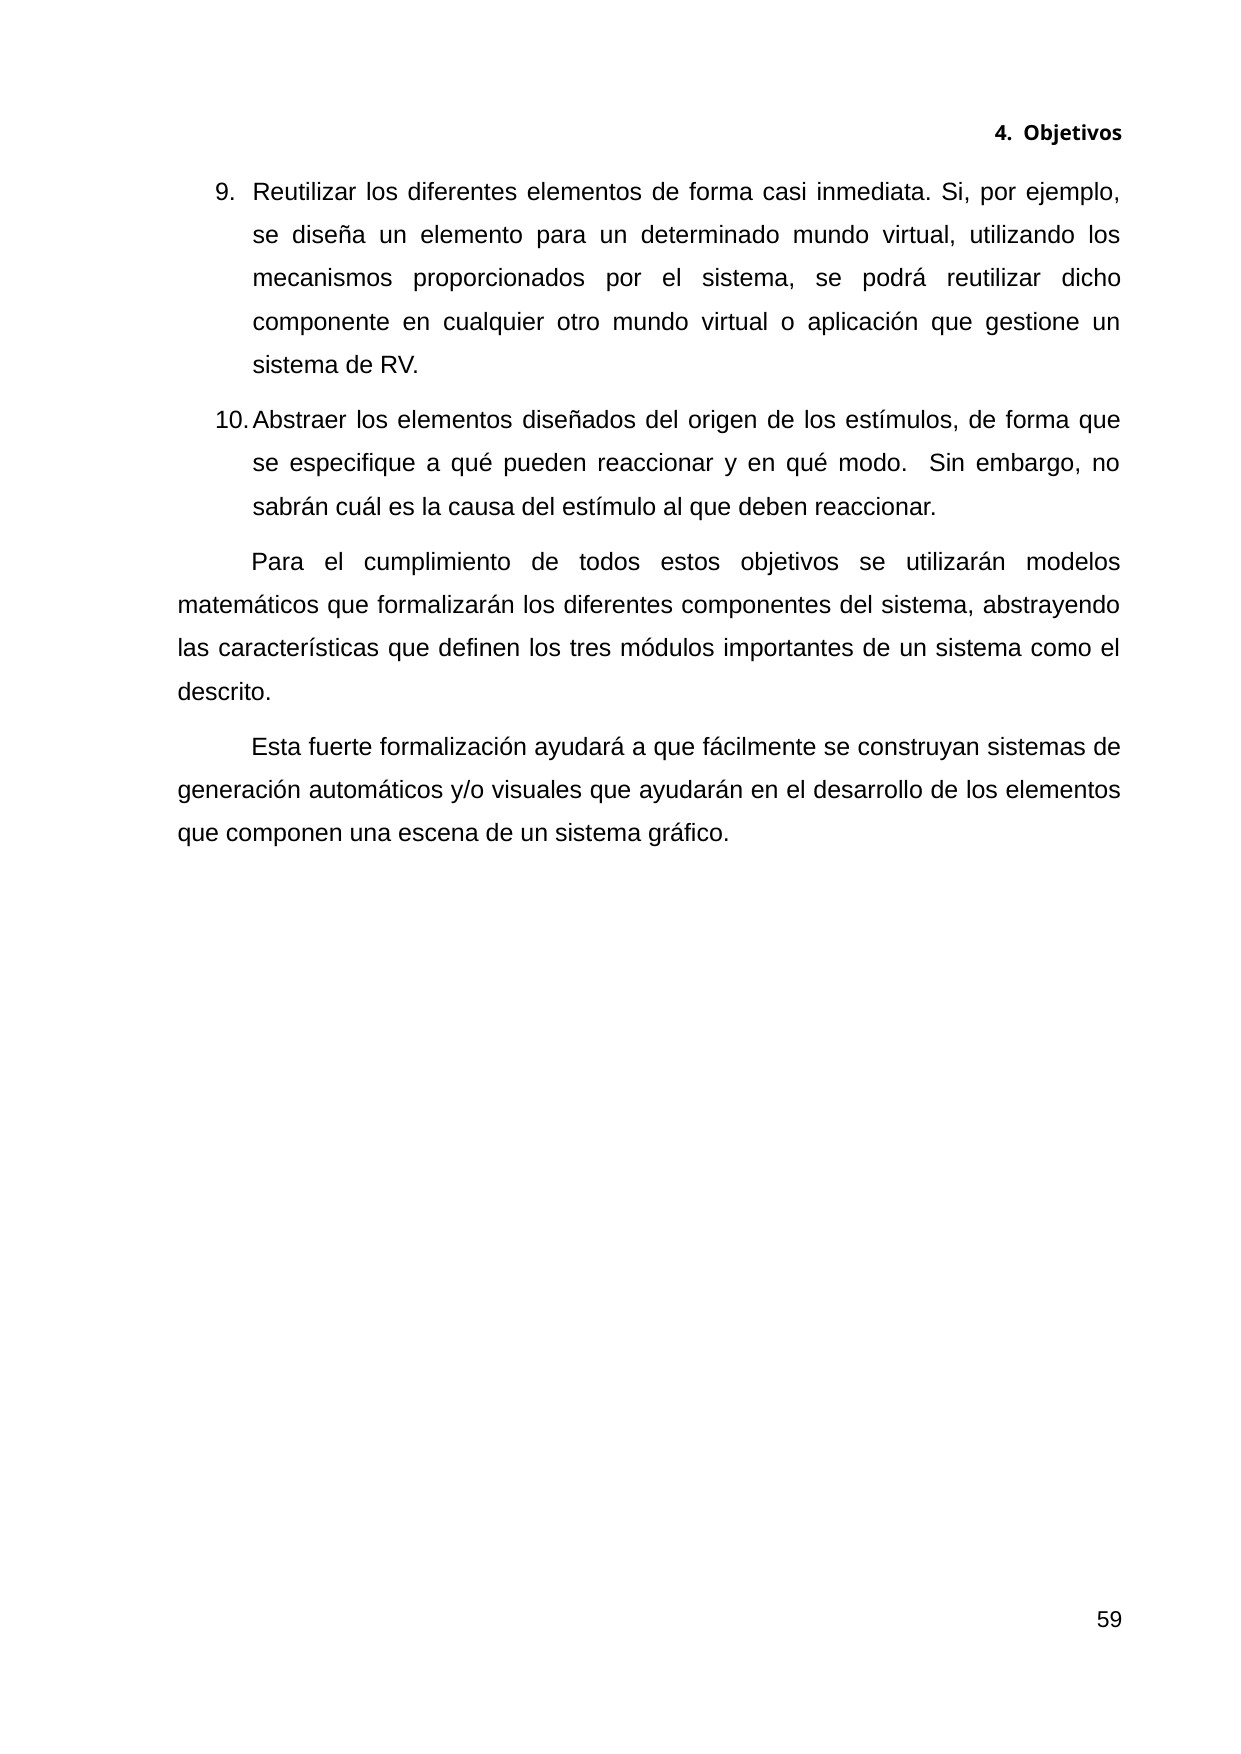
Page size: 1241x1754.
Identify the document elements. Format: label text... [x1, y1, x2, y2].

text Esta fuerte formalización ayudará a que fácilmente se construyan sistemas de generación automáticos y/o visuales que ayudarán en el desarrollo de los elementos que componen una escena de un sistema gráfico. [177, 732, 1122, 847]
text Para el cumplimiento de todos estos objetivos se utilizarán modelos matemáticos que formalizarán los diferentes componentes del sistema, abstrayendo las características que definen los tres módulos importantes de un sistema como el descrito. [177, 547, 1122, 705]
list Abstraer los elementos diseñados del origen de los estímulos, de forma que se especifique a qué pueden reaccionar y en qué modo. Sin embargo, no sabrán cuál es la causa del estímulo al que deben reaccionar. [215, 405, 1122, 520]
list Reutilizar los diferentes elementos de forma casi inmediata. Si, por ejemplo, se diseña un elemento para un determinado mundo virtual, utilizando los mecanismos proporcionados por el sistema, se podrá reutilizar dicho componente en cualquier otro mundo virtual o aplicación que gestione un sistema de RV. [215, 177, 1122, 378]
